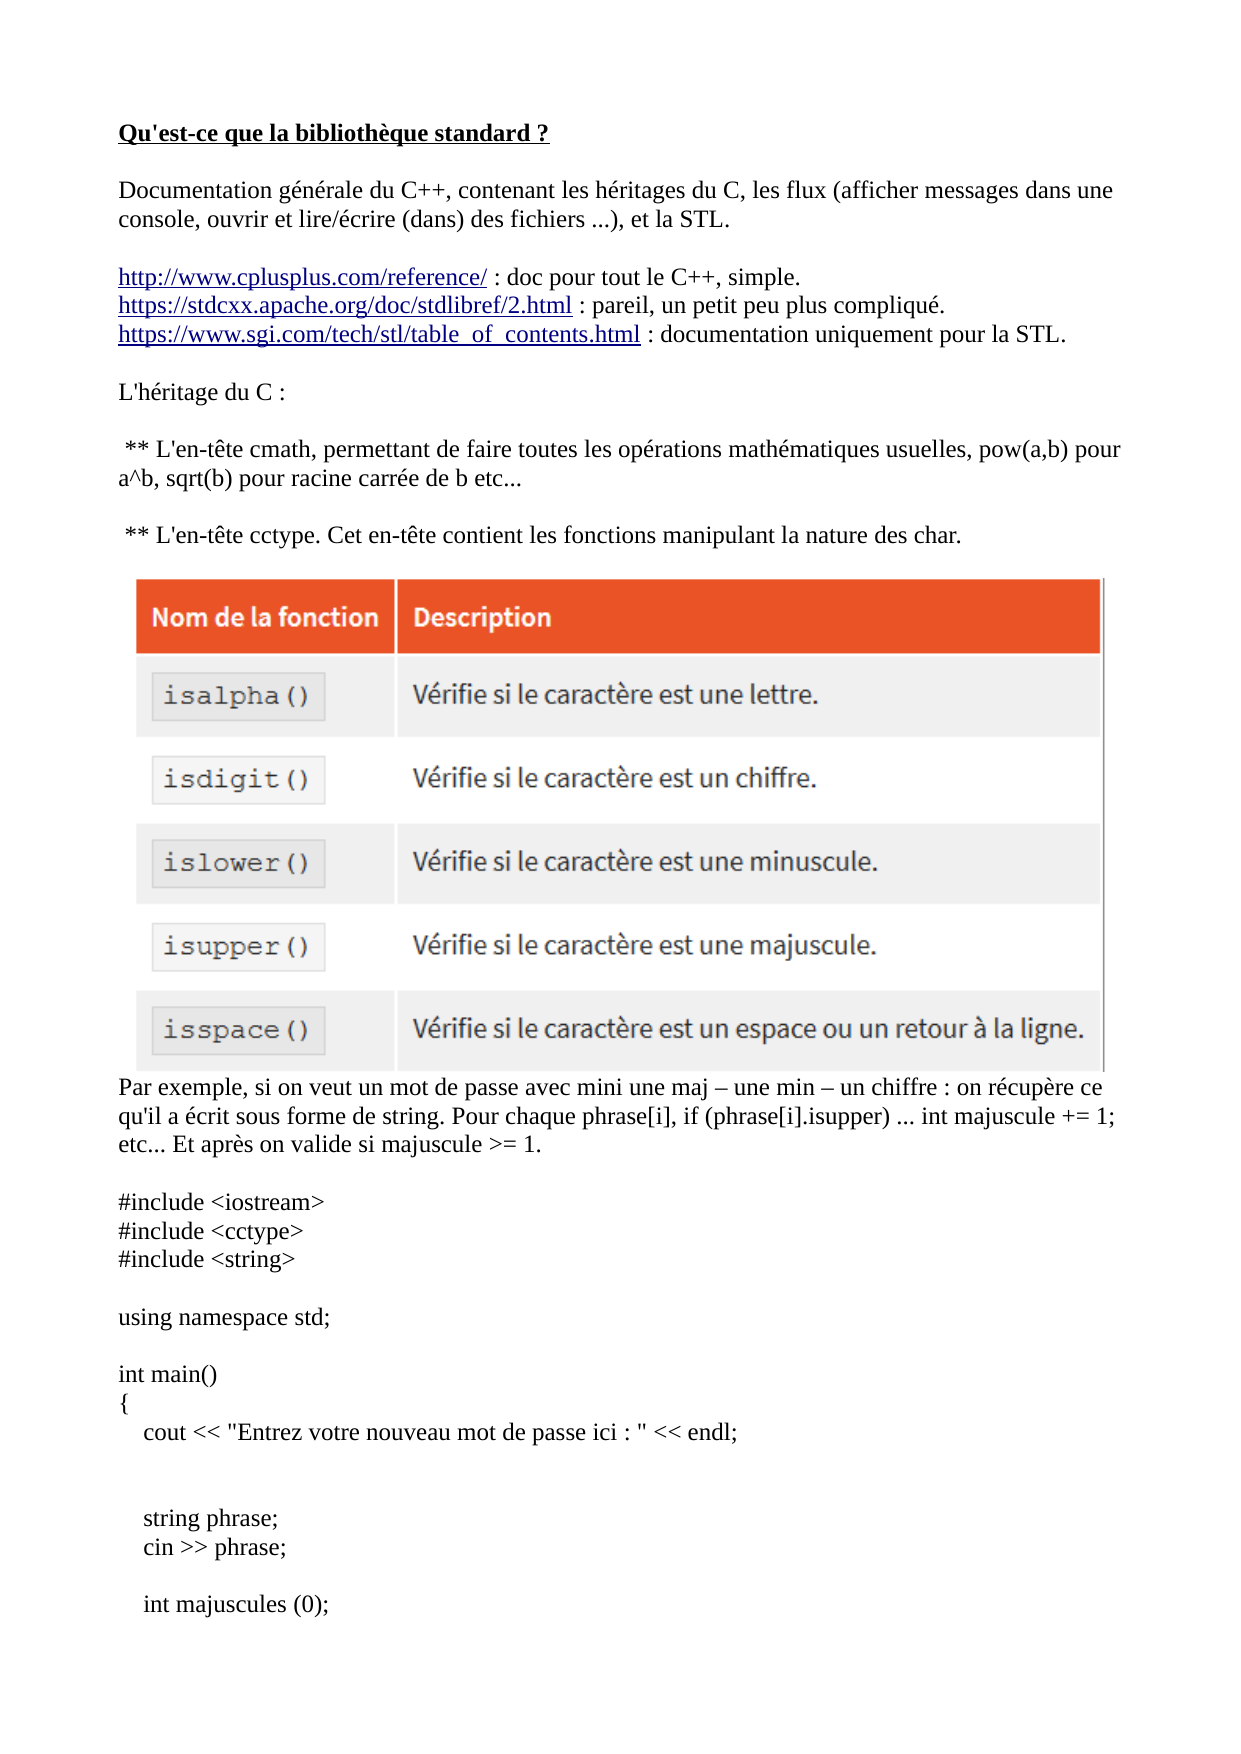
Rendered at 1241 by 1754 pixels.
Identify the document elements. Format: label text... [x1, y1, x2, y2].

text ** L'en-tête cmath, permettant de faire toutes les opérations mathématiques usuelles, pow(a,b) pour a^b, sqrt(b) pour racine carrée de b etc... [118, 434, 1122, 492]
text Qu'est-ce que la bibliothèque standard ? [118, 118, 1122, 147]
text int majuscules (0); [118, 1589, 1122, 1618]
text L'héritage du C : [118, 377, 1122, 406]
text cin >> phrase; [118, 1532, 1122, 1561]
text https://www.sgi.com/tech/stl/table_of_contents.html : documentation uniquement pour la STL. [118, 319, 1122, 348]
text https://stdcxx.apache.org/doc/stdlibref/2.html : pareil, un petit peu plus compliqué. [118, 291, 1122, 319]
text int main() [118, 1359, 1122, 1388]
text Documentation générale du C++, contenant les héritages du C, les flux (afficher messages dans une console, ouvrir et lire/écrire (dans) des fichiers ...), et la STL. [118, 176, 1122, 233]
text Par exemple, si on veut un mot de passe avec mini une maj – une min – un chiffre : on récupère ce qu'il a écrit sous forme de string. Pour chaque phrase[i], if (phrase[i].isupper) ... int majuscule += 1; etc... Et après on valide si majuscule >= 1. [118, 578, 1122, 1158]
text ** L'en-tête cctype. Cet en-tête contient les fonctions manipulant la nature des char. [118, 521, 1122, 549]
text #include <string> [118, 1244, 1122, 1273]
text #include <cctype> [118, 1216, 1122, 1244]
text using namespace std; [118, 1302, 1122, 1331]
text cout << "Entrez votre nouveau mot de passe ici : " << endl; [118, 1417, 1122, 1446]
text { [118, 1388, 1122, 1417]
text #include <iostream> [118, 1187, 1122, 1216]
text http://www.cplusplus.com/reference/ : doc pour tout le C++, simple. [118, 262, 1122, 291]
text string phrase; [118, 1503, 1122, 1532]
